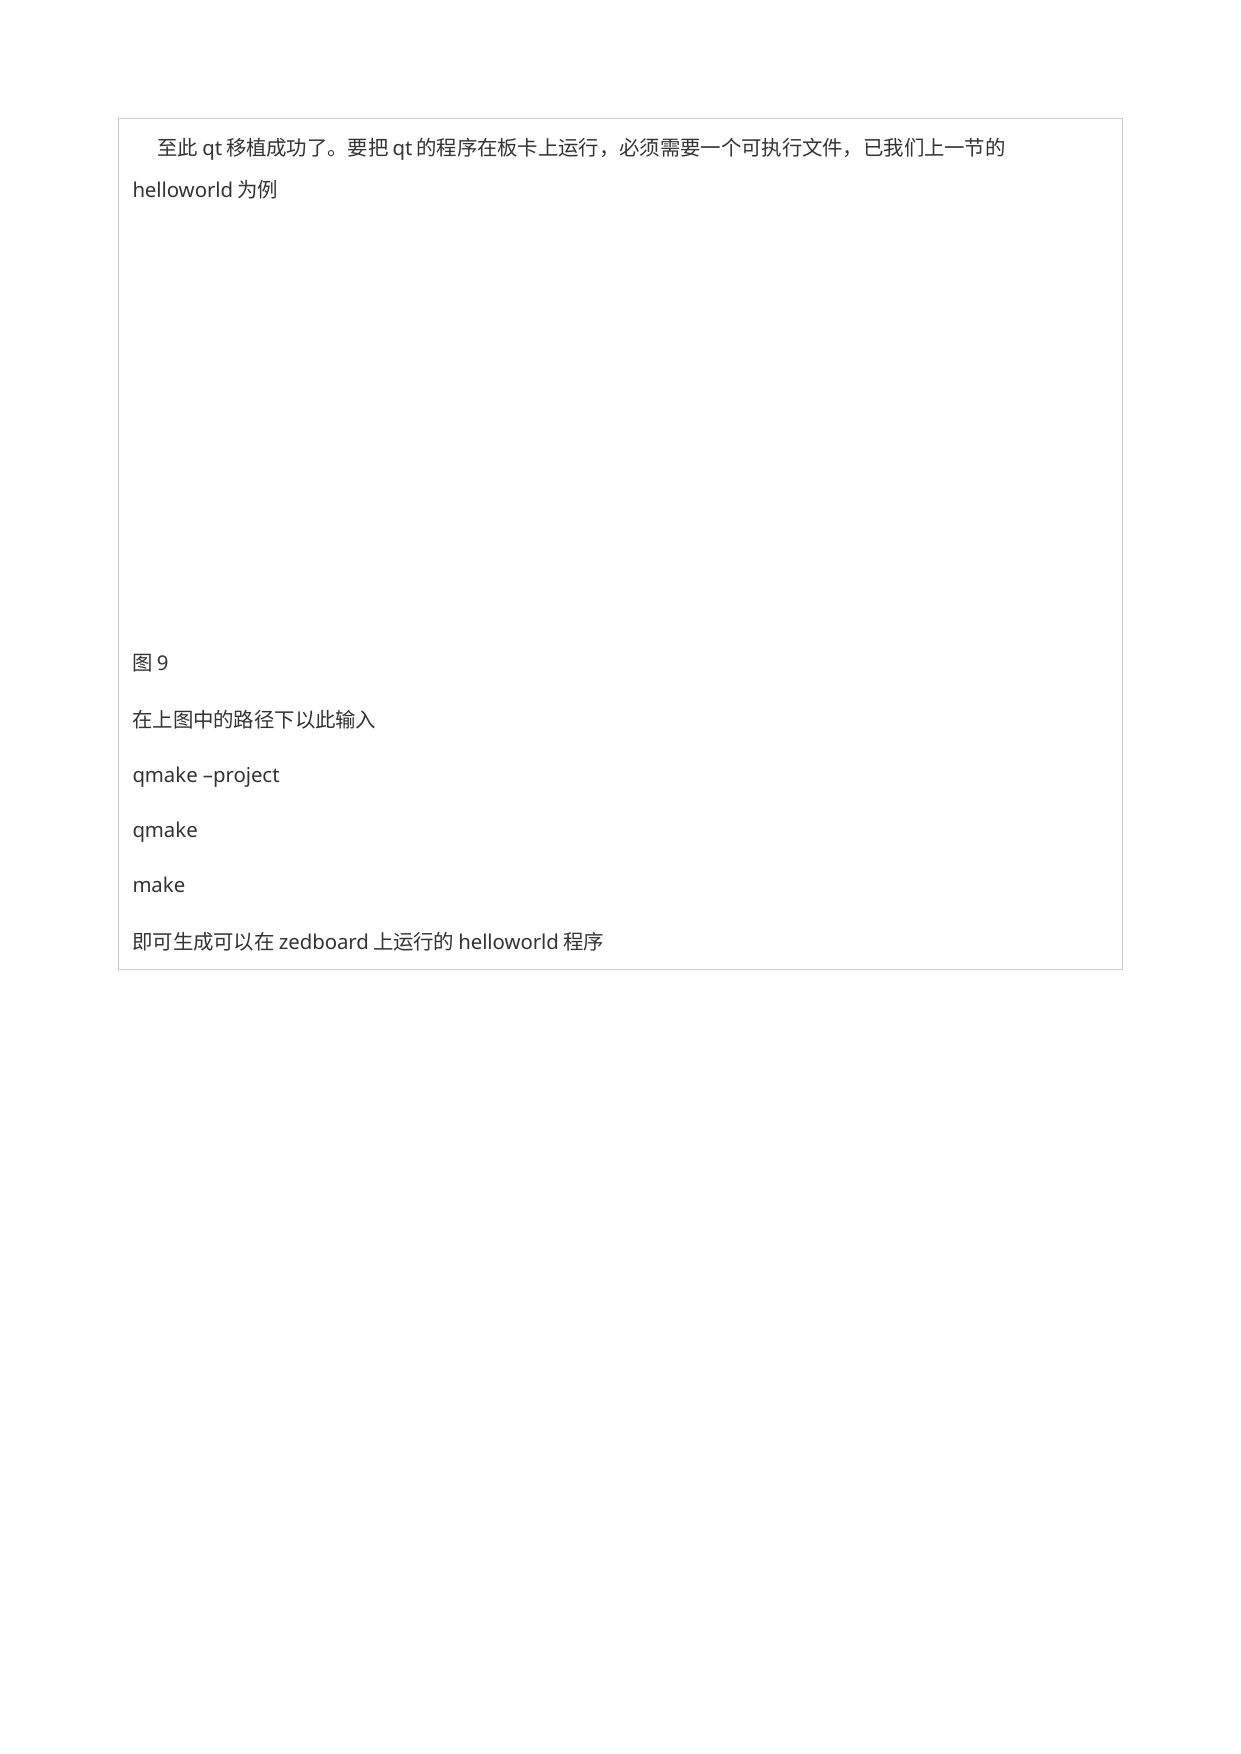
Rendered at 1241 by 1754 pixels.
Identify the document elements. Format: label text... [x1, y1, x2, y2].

text qmake [119, 802, 1122, 844]
text qmake –project [119, 747, 1122, 789]
text 至此qt移植成功了。要把qt的程序在板卡上运行，必须需要一个可执行文件，已我们上一节的helloworld为例 [119, 119, 1122, 203]
text make [119, 857, 1122, 899]
text 图9 [119, 632, 1122, 676]
text 即可生成可以在zedboard上运行的helloworld程序 [119, 912, 1122, 969]
text 在上图中的路径下以此输入 [119, 690, 1122, 733]
